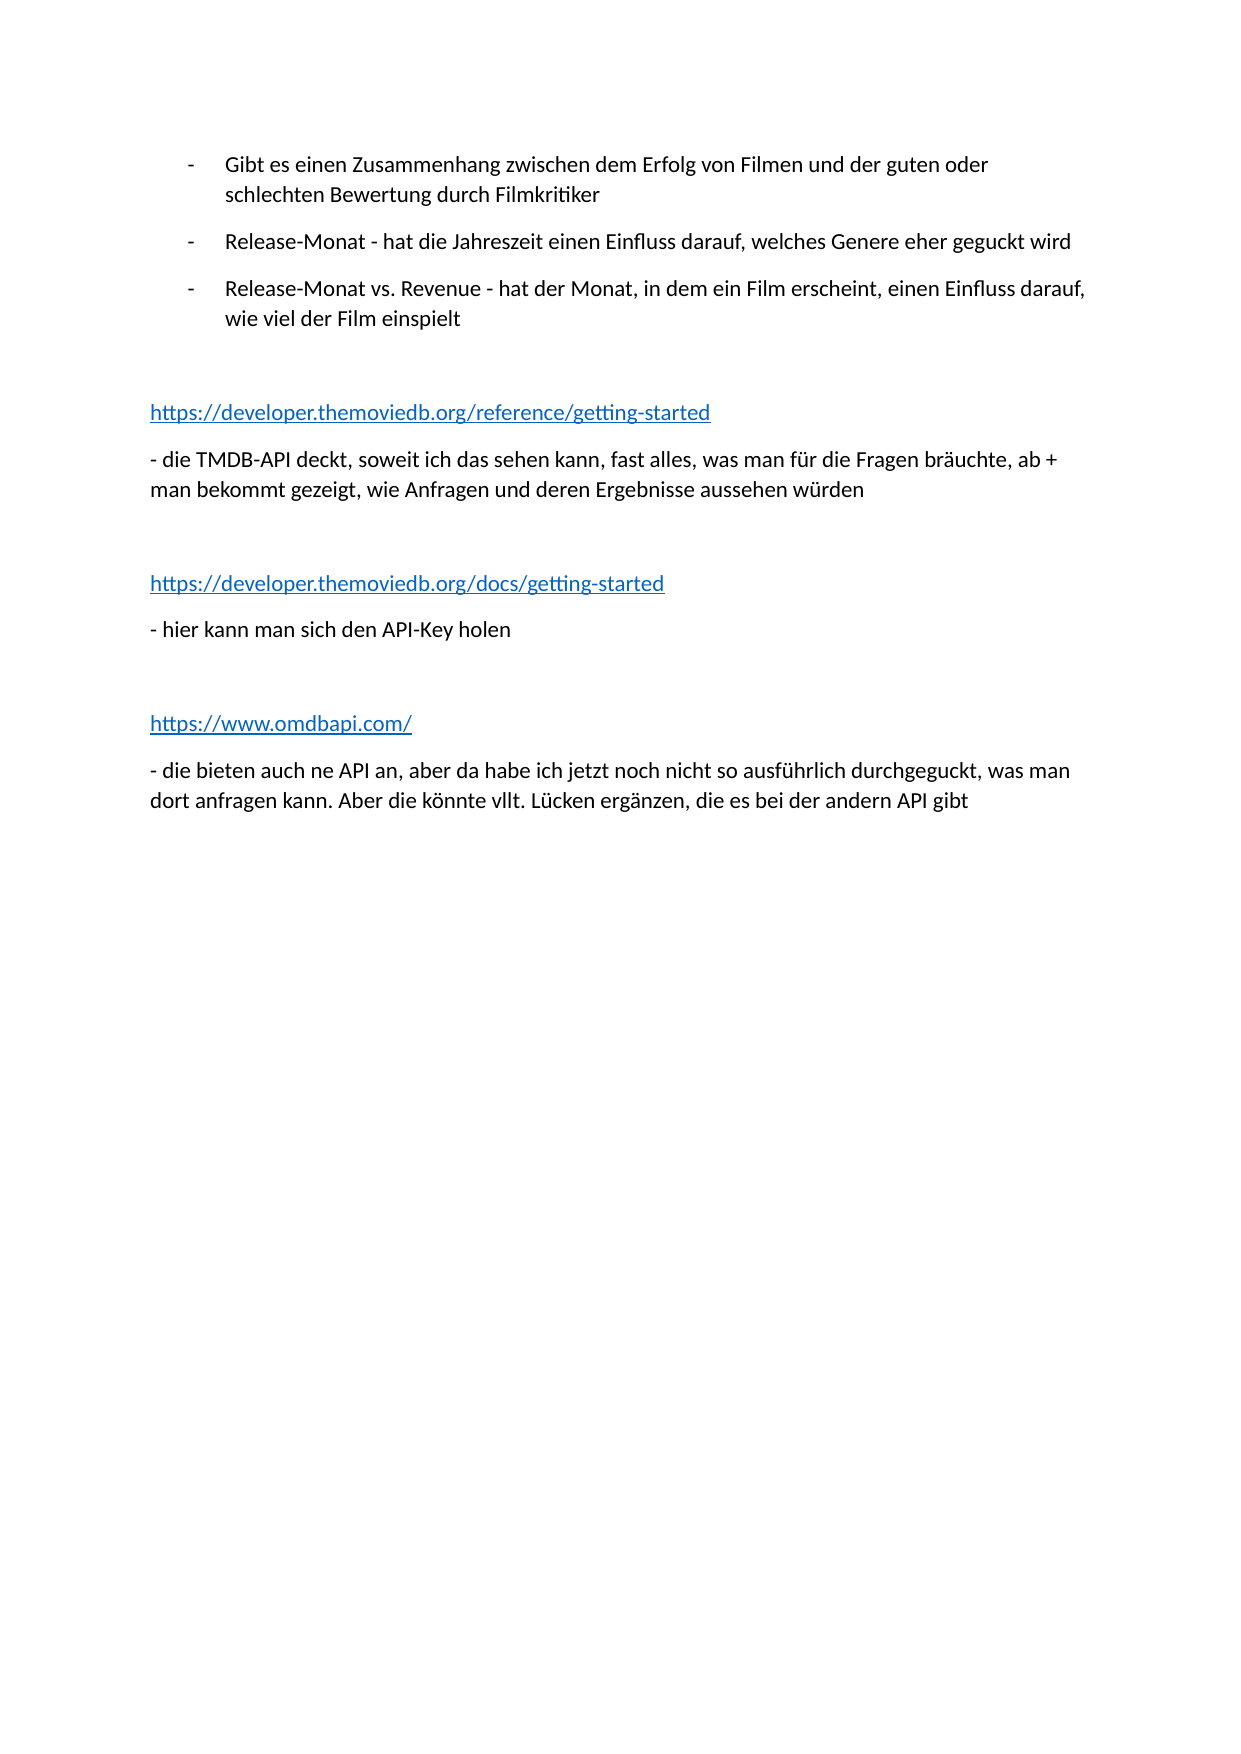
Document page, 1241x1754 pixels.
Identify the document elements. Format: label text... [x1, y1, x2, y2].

list Release-Monat - hat die Jahreszeit einen Einfluss darauf, welches Genere eher geguckt wird [187, 227, 1090, 255]
text https://developer.themoviedb.org/docs/getting-started [150, 569, 1090, 597]
list Gibt es einen Zusammenhang zwischen dem Erfolg von Filmen und der guten oder schlechten Bewertung durch Filmkritiker [187, 150, 1090, 208]
text https://www.omdbapi.com/ [150, 709, 1090, 737]
text - hier kann man sich den API-Key holen [150, 616, 1090, 644]
list Release-Monat vs. Revenue - hat der Monat, in dem ein Film erscheint, einen Einfluss darauf, wie viel der Film einspielt [187, 274, 1090, 332]
text - die bieten auch ne API an, aber da habe ich jetzt noch nicht so ausführlich durchgeguckt, was man dort anfragen kann. Aber die könnte vllt. Lücken ergänzen, die es bei der andern API gibt [150, 756, 1090, 814]
text - die TMDB-API deckt, soweit ich das sehen kann, fast alles, was man für die Fragen bräuchte, ab + man bekommt gezeigt, wie Anfragen und deren Ergebnisse aussehen würden [150, 445, 1090, 503]
text https://developer.themoviedb.org/reference/getting-started [150, 398, 1090, 426]
